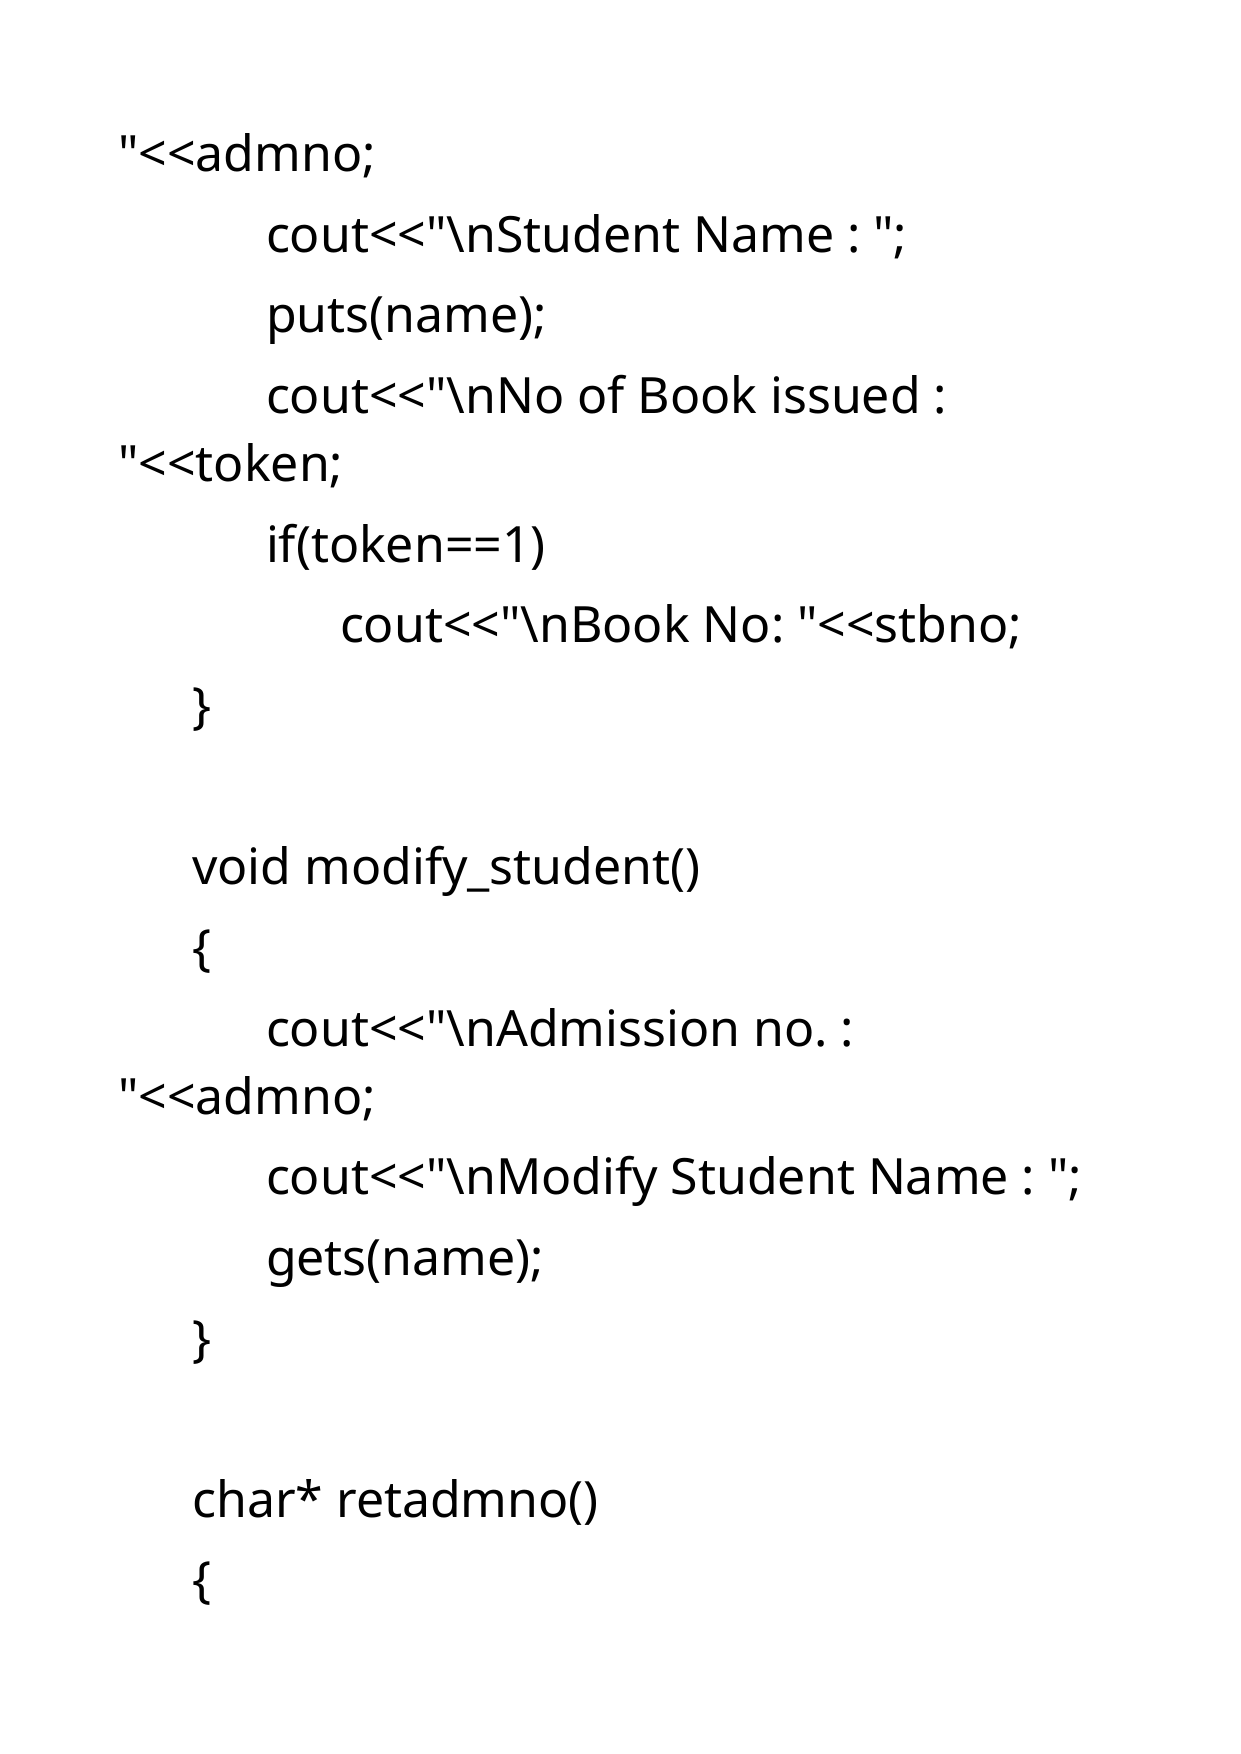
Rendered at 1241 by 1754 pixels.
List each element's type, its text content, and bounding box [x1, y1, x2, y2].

text cout<<"\nStudent Name : "; [118, 199, 1122, 267]
text void modify_student() [118, 831, 1122, 899]
text { [118, 1544, 1122, 1612]
text cout<<"\nAdmission no. : "<<admno; [118, 992, 1122, 1129]
text { [118, 912, 1122, 980]
text gets(name); [118, 1222, 1122, 1290]
text if(token==1) [118, 509, 1122, 577]
text cout<<"\nBook No: "<<stbno; [118, 589, 1122, 657]
text cout<<"\nNo of Book issued : "<<token; [118, 360, 1122, 496]
text "<<admno; [118, 118, 1122, 186]
text cout<<"\nModify Student Name : "; [118, 1141, 1122, 1209]
text } [118, 670, 1122, 738]
text } [118, 1302, 1122, 1371]
text puts(name); [118, 279, 1122, 347]
text char* retadmno() [118, 1464, 1122, 1532]
